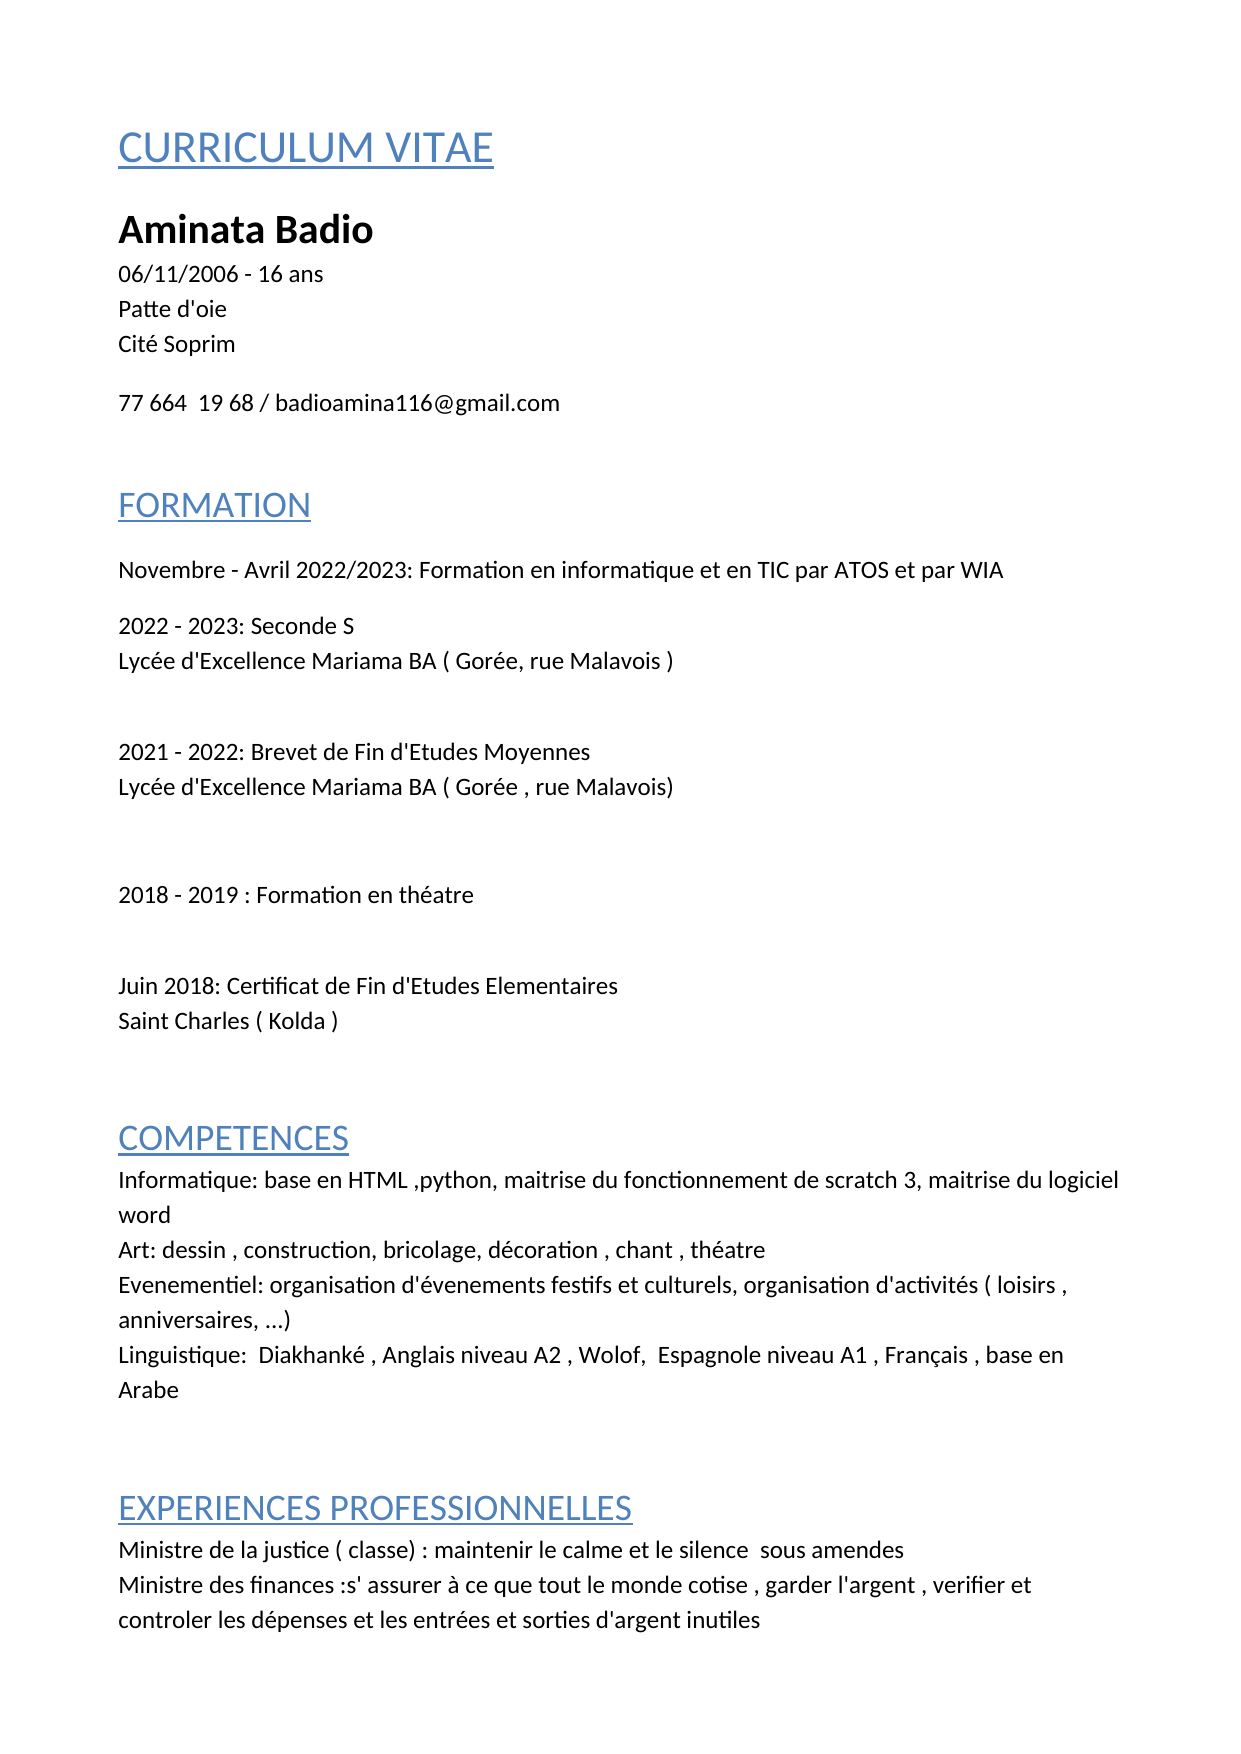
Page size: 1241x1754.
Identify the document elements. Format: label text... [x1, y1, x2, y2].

text CURRICULUM VITAE [118, 118, 1122, 174]
text FORMATION [118, 481, 1122, 526]
text Juin 2018: Certificat de Fin d'Etudes Elementaires Saint Charles ( Kolda ) [118, 935, 1122, 1036]
text Aminata Badio 06/11/2006 - 16 ans Patte d'oie Cité Soprim 77 664 19 68 / badioamina116@gmail.com [118, 203, 1122, 456]
text COMPETENCES Informatique: base en HTML ,python, maitrise du fonctionnement de scratch 3, maitrise du logiciel word Art: dessin , construction, bricolage, décoration , chant , théatre Evenementiel: organisation d'évenements festifs et culturels, organisation d'activités ( loisirs , anniversaires, ...) Linguistique: Diakhanké , Anglais niveau A2 , Wolof, Espagnole niveau A1 , Français , base en Arabe [118, 1114, 1122, 1405]
text 2021 - 2022: Brevet de Fin d'Etudes Moyennes Lycée d'Excellence Mariama BA ( Gorée , rue Malavois) [118, 701, 1122, 801]
text EXPERIENCES PROFESSIONNELLES Ministre de la justice ( classe) : maintenir le calme et le silence sous amendes Ministre des finances :s' assurer à ce que tout le monde cotise , garder l'argent , verifier et controler les dépenses et les entrées et sorties d'argent inutiles [118, 1483, 1122, 1634]
text 2018 - 2019 : Formation en théatre [118, 879, 1122, 910]
text Novembre - Avril 2022/2023: Formation en informatique et en TIC par ATOS et par WIA [118, 554, 1122, 584]
text 2022 - 2023: Seconde S Lycée d'Excellence Mariama BA ( Gorée, rue Malavois ) [118, 610, 1122, 675]
